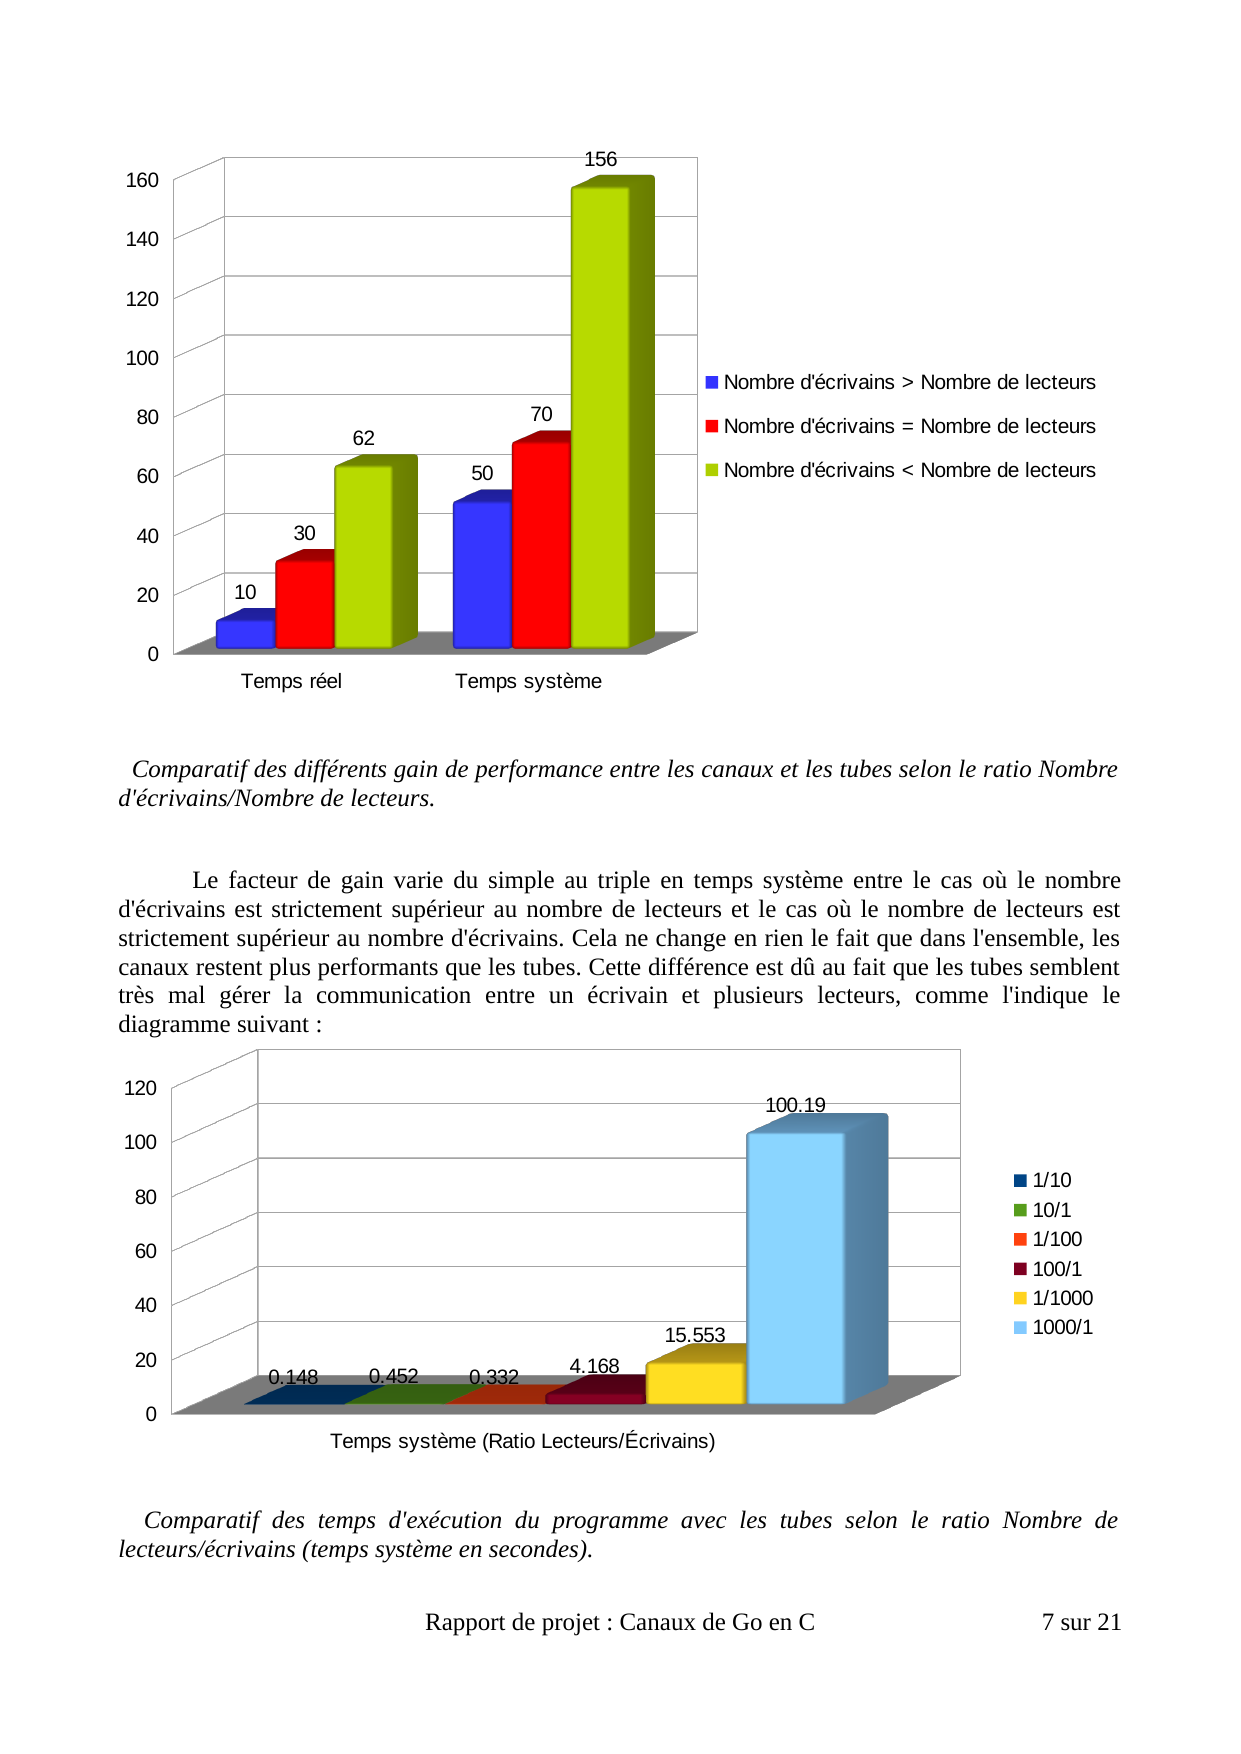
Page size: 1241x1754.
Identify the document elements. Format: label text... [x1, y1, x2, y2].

text Comparatif des différents gain de performance entre les canaux et les tubes selon le ratio Nombre d'écrivains/Nombre de lecteurs. [118, 754, 1122, 812]
text Comparatif des temps d'exécution du programme avec les tubes selon le ratio Nombre de lecteurs/écrivains (temps système en secondes). [118, 1505, 1122, 1562]
text Le facteur de gain varie du simple au triple en temps système entre le cas où le nombre d'écrivains est strictement supérieur au nombre de lecteurs et le cas où le nombre de lecteurs est strictement supérieur au nombre d'écrivains. Cela ne change en rien le fait que dans l'ensemble, les canaux restent plus performants que les tubes. Cette différence est dû au fait que les tubes semblent très mal gérer la communication entre un écrivain et plusieurs lecteurs, comme l'indique le diagramme suivant : [118, 866, 1122, 1038]
